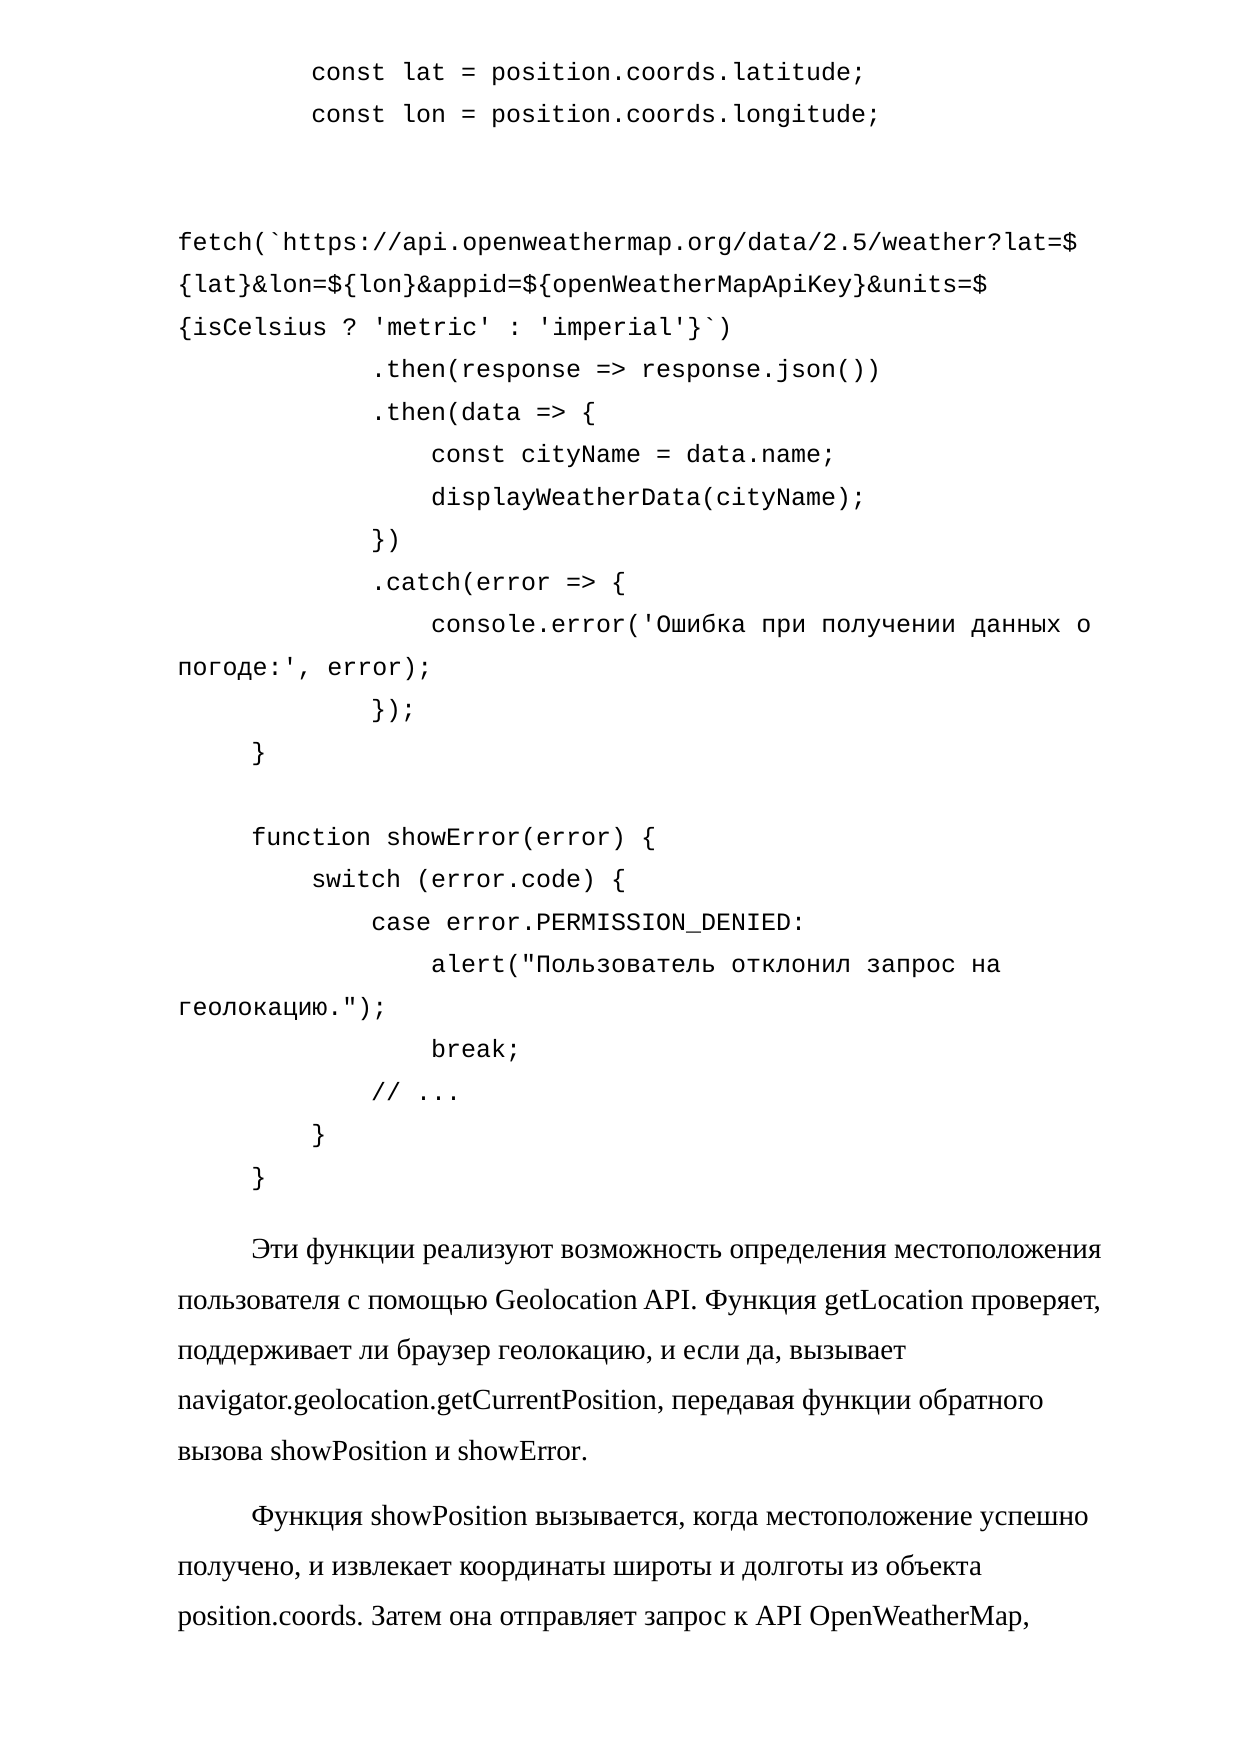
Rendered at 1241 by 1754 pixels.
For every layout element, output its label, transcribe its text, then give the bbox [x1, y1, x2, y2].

text fetch(`https://api.openweathermap.org/data/2.5/weather?lat=${lat}&lon=${lon}&appid=${openWeatherMapApiKey}&units=${isCelsius ? 'metric' : 'imperial'}`) [177, 187, 1122, 342]
text switch (error.code) { [177, 867, 1122, 895]
text const lon = position.coords.longitude; [177, 102, 1122, 130]
text const lat = position.coords.latitude; [177, 59, 1122, 87]
text .catch(error => { [177, 569, 1122, 597]
text console.error('Ошибка при получении данных о погоде:', error); [177, 612, 1122, 682]
text displayWeatherData(cityName); [177, 484, 1122, 512]
text alert("Пользователь отклонил запрос на геолокацию."); [177, 952, 1122, 1022]
text Эти функции реализуют возможность определения местоположения пользователя с помощью Geolocation API. Функция getLocation проверяет, поддерживает ли браузер геолокацию, и если да, вызывает navigator.geolocation.getCurrentPosition, передавая функции обратного вызова showPosition и showError. [177, 1232, 1122, 1466]
text .then(data => { [177, 399, 1122, 427]
text // ... [177, 1079, 1122, 1107]
text function showError(error) { [177, 824, 1122, 852]
text Функция showPosition вызывается, когда местоположение успешно получено, и извлекает координаты широты и долготы из объекта position.coords. Затем она отправляет запрос к API OpenWeatherMap, [177, 1498, 1122, 1632]
text } [177, 1164, 1122, 1192]
text } [177, 1122, 1122, 1150]
text .then(response => response.json()) [177, 357, 1122, 385]
text }); [177, 697, 1122, 725]
text } [177, 739, 1122, 767]
text const cityName = data.name; [177, 442, 1122, 470]
text break; [177, 1037, 1122, 1065]
text }) [177, 527, 1122, 555]
text case error.PERMISSION_DENIED: [177, 909, 1122, 937]
